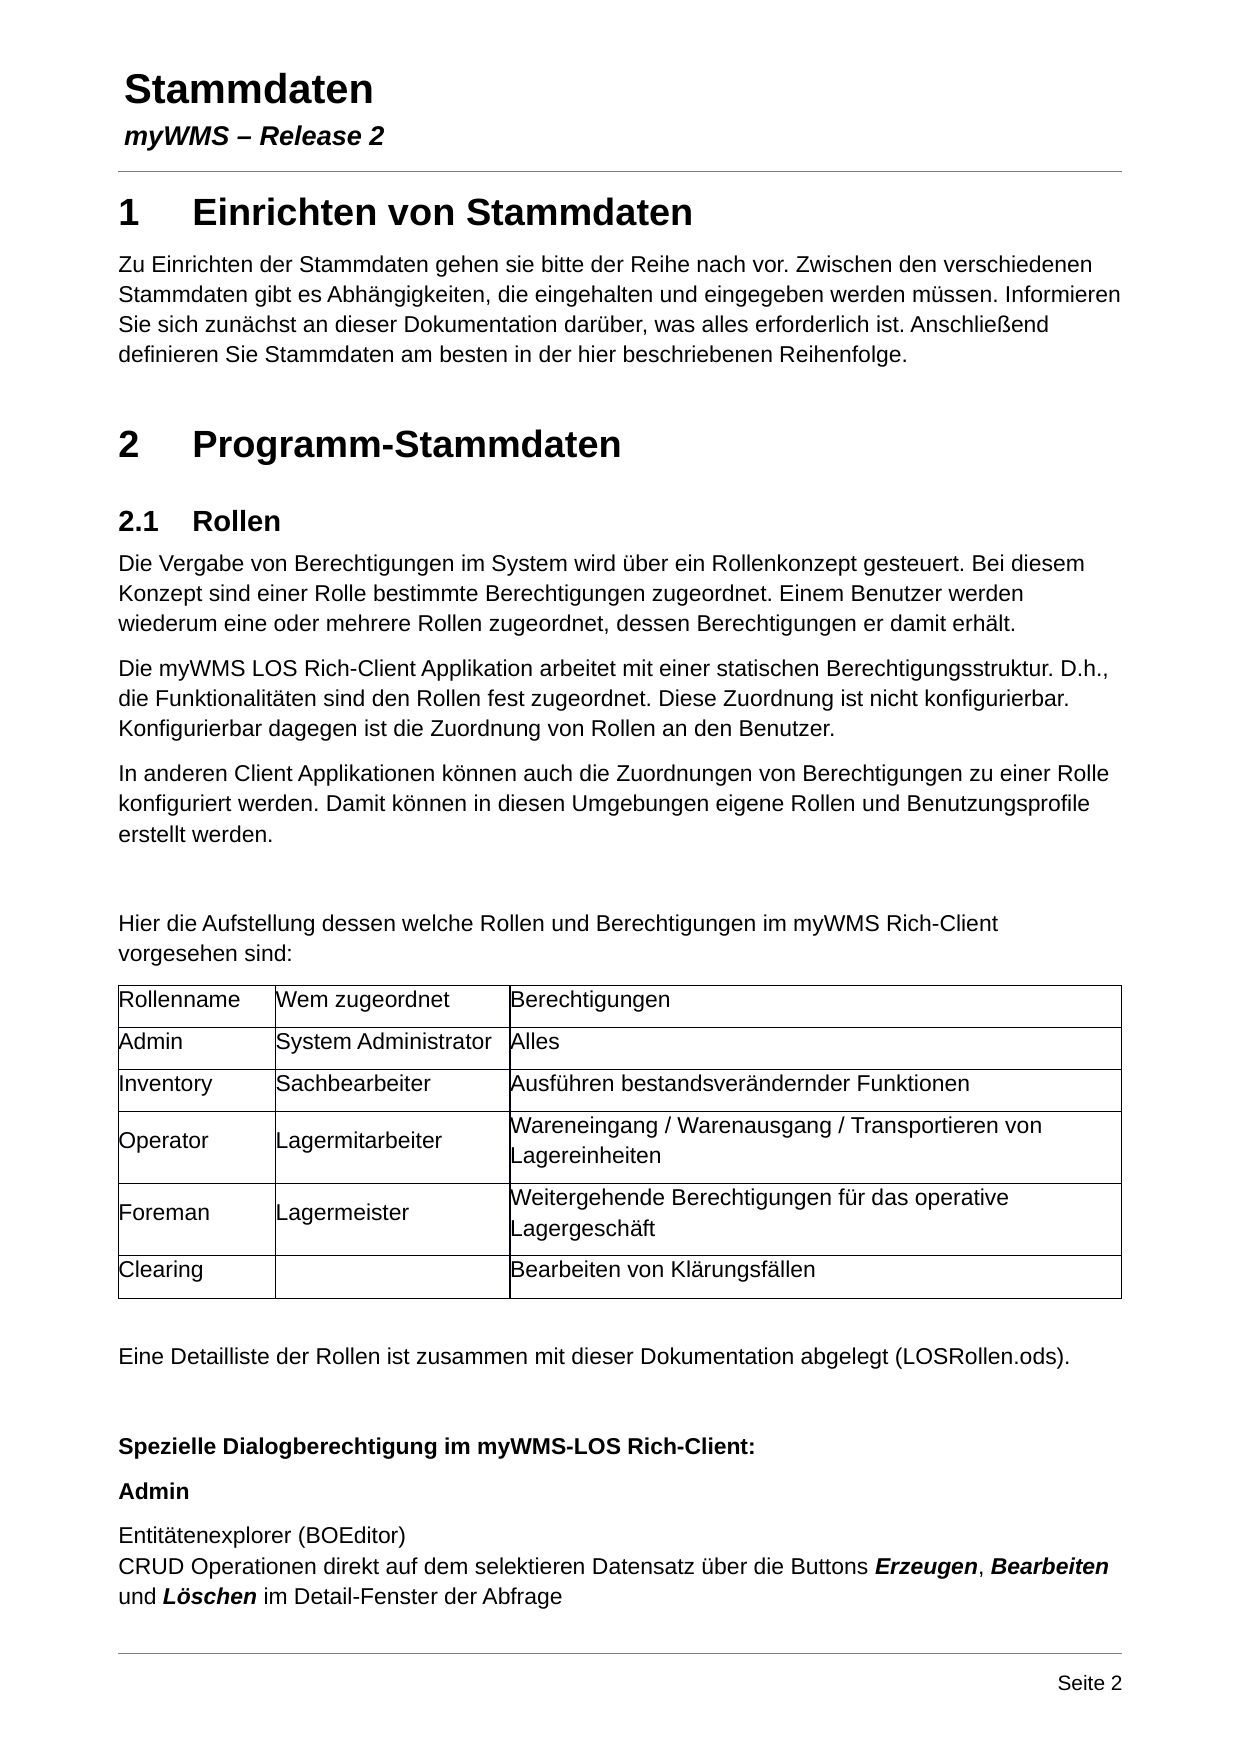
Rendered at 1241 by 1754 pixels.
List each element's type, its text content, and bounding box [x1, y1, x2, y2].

table_cell Inventory [119, 1070, 275, 1111]
text Die myWMS LOS Rich-Client Applikation arbeitet mit einer statischen Berechtigungsstruktur. D.h., die Funktionalitäten sind den Rollen fest zugeordnet. Diese Zuordnung ist nicht konfigurierbar. Konfigurierbar dagegen ist die Zuordnung von Rollen an den Benutzer. [118, 655, 1122, 742]
table_cell System Administrator [276, 1028, 509, 1069]
table_cell Sachbearbeiter [276, 1070, 509, 1111]
table_cell Lagermitarbeiter [276, 1112, 509, 1183]
text Entitätenexplorer (BOEditor) CRUD Operationen direkt auf dem selektieren Datensatz über die Buttons Erzeugen, Bearbeiten und Löschen im Detail-Fenster der Abfrage [118, 1522, 1122, 1609]
table_cell Clearing [119, 1256, 275, 1297]
text Spezielle Dialogberechtigung im myWMS-LOS Rich-Client: [118, 1433, 1122, 1459]
table_cell Lagermeister [276, 1184, 509, 1255]
table_header Berechtigungen [511, 986, 1121, 1027]
table_cell Foreman [119, 1184, 275, 1255]
table_cell [276, 1256, 509, 1297]
table_header Rollenname [119, 986, 275, 1027]
table_cell Operator [119, 1112, 275, 1183]
table_header Wem zugeordnet [276, 986, 509, 1027]
table_cell Bearbeiten von Klärungsfällen [511, 1256, 1121, 1297]
table_cell Admin [119, 1028, 275, 1069]
subtitle Einrichten von Stammdaten [118, 189, 1122, 233]
table_cell Alles [511, 1028, 1121, 1069]
text Admin [118, 1478, 1122, 1504]
table_cell Weitergehende Berechtigungen für das operative Lagergeschäft [511, 1184, 1121, 1255]
table_cell Ausführen bestandsverändernder Funktionen [511, 1070, 1121, 1111]
text In anderen Client Applikationen können auch die Zuordnungen von Berechtigungen zu einer Rolle konfiguriert werden. Damit können in diesen Umgebungen eigene Rollen und Benutzungsprofile erstellt werden. [118, 760, 1122, 847]
subtitle Programm-Stammdaten [118, 421, 1122, 465]
table_cell Wareneingang / Warenausgang / Transportieren von Lagereinheiten [511, 1112, 1121, 1183]
text Zu Einrichten der Stammdaten gehen sie bitte der Reihe nach vor. Zwischen den verschiedenen Stammdaten gibt es Abhängigkeiten, die eingehalten und eingegeben werden müssen. Informieren Sie sich zunächst an dieser Dokumentation darüber, was alles erforderlich ist. Anschließend definieren Sie Stammdaten am besten in der hier beschriebenen Reihenfolge. [118, 251, 1122, 368]
text Eine Detailliste der Rollen ist zusammen mit dieser Dokumentation abgelegt (LOSRollen.ods). [118, 1343, 1122, 1369]
text Die Vergabe von Berechtigungen im System wird über ein Rollenkonzept gesteuert. Bei diesem Konzept sind einer Rolle bestimmte Berechtigungen zugeordnet. Einem Benutzer werden wiederum eine oder mehrere Rollen zugeordnet, dessen Berechtigungen er damit erhält. [118, 550, 1122, 636]
text Hier die Aufstellung dessen welche Rollen und Berechtigungen im myWMS Rich-Client vorgesehen sind: [118, 910, 1122, 967]
subtitle Rollen [118, 504, 1122, 537]
